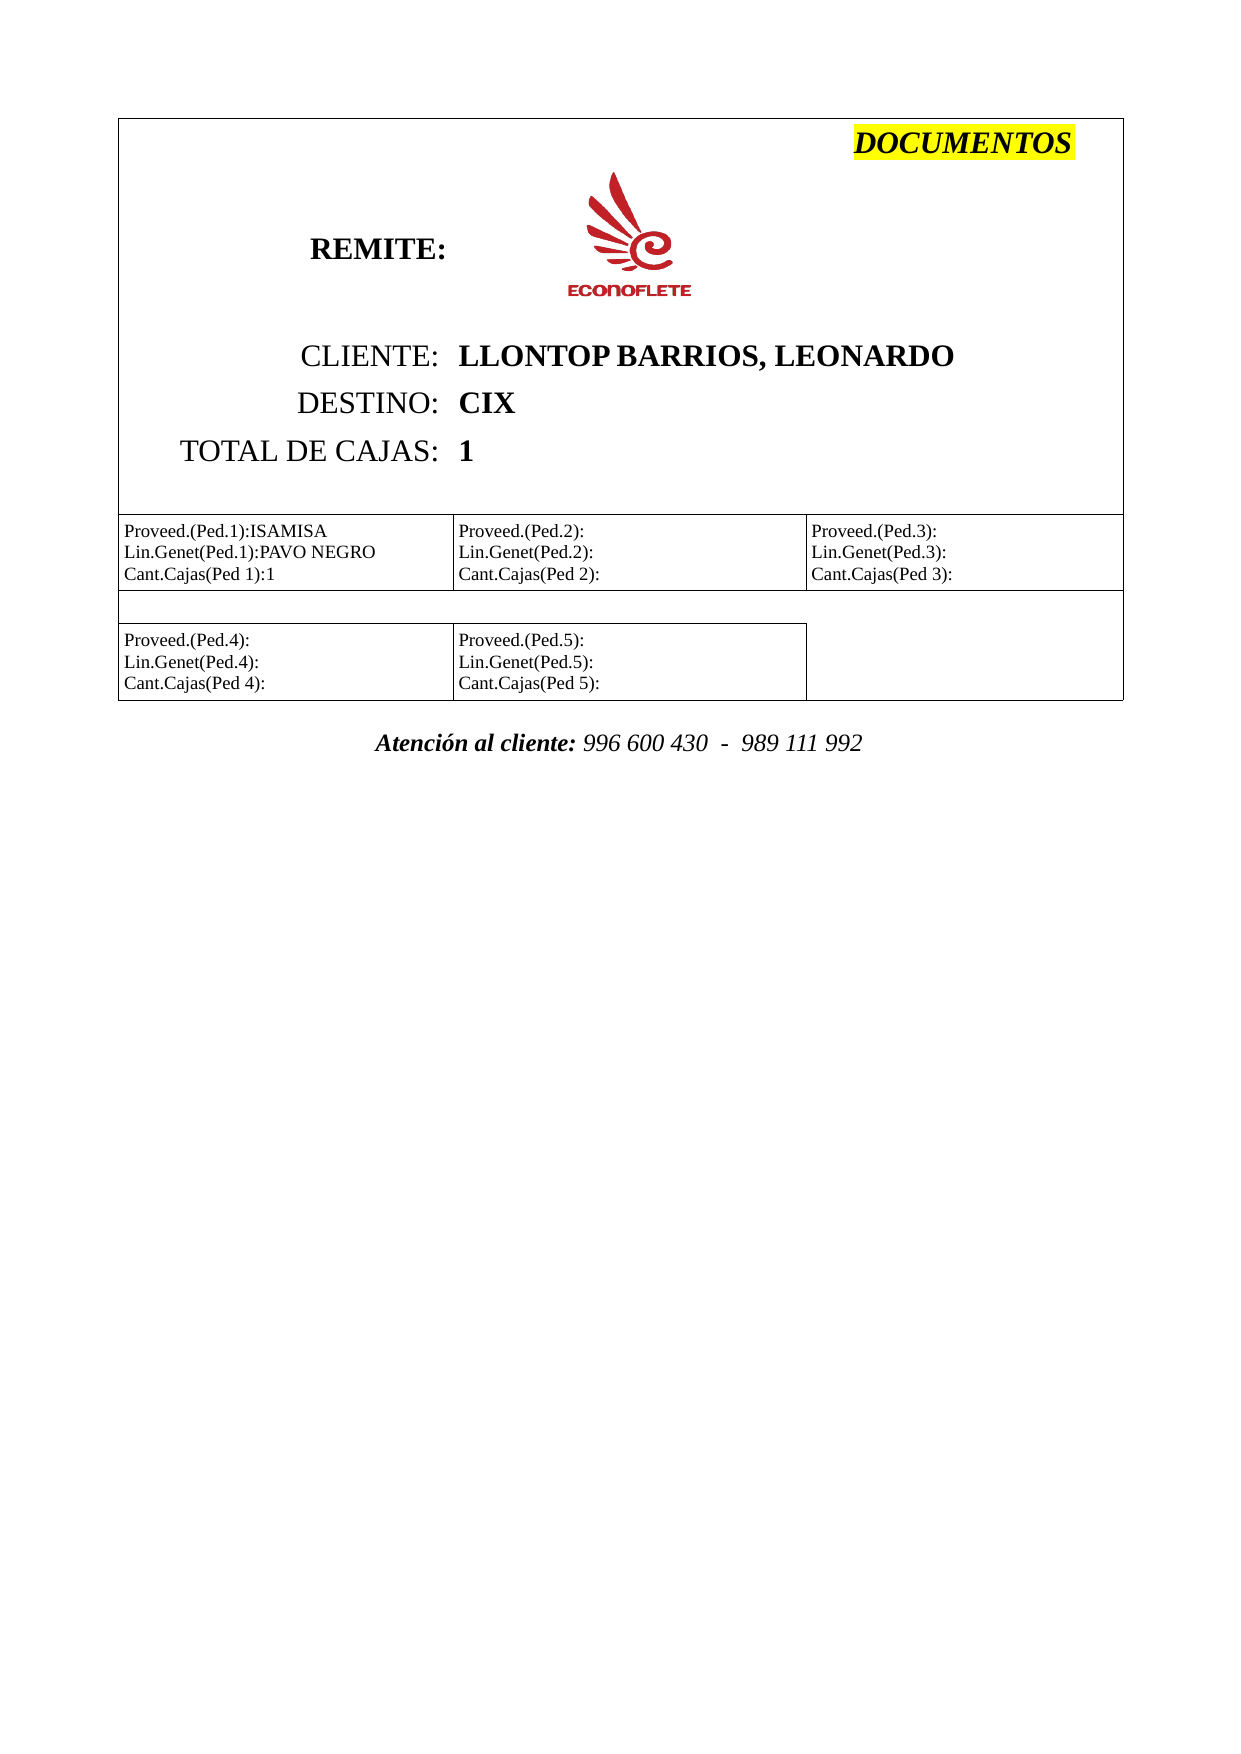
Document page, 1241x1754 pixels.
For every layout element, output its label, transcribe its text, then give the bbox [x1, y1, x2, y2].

table_cell Proveed.(Ped.2): Lin.Genet(Ped.2): Cant.Cajas(Ped 2): [454, 515, 806, 590]
table_cell [806, 591, 1123, 623]
table_cell Proveed.(Ped.4): Lin.Genet(Ped.4): Cant.Cajas(Ped 4): [119, 624, 453, 699]
table_cell 1 [453, 426, 1123, 474]
table_cell [119, 591, 453, 623]
picture [552, 171, 707, 297]
table_cell [119, 474, 453, 514]
table_cell REMITE: [119, 166, 453, 332]
text Atención al cliente: 996 600 430 - 989 111 992 [118, 728, 1122, 757]
table_cell [806, 474, 1123, 514]
table_cell [453, 591, 806, 623]
table_cell [807, 623, 1123, 699]
table_cell [453, 166, 806, 332]
table_cell [806, 166, 1123, 332]
table_cell [806, 379, 1123, 426]
table_cell CIX [453, 379, 806, 426]
table_cell LLONTOP BARRIOS, LEONARDO [453, 332, 1123, 379]
table_header [453, 119, 806, 166]
table_cell Proveed.(Ped.3): Lin.Genet(Ped.3): Cant.Cajas(Ped 3): [807, 515, 1123, 590]
table_cell Proveed.(Ped.5): Lin.Genet(Ped.5): Cant.Cajas(Ped 5): [454, 624, 806, 699]
table_header [119, 119, 453, 166]
table_header DOCUMENTOS [806, 119, 1123, 166]
table_cell [453, 474, 806, 514]
table_cell TOTAL DE CAJAS: [119, 426, 453, 474]
table_cell DESTINO: [119, 379, 453, 426]
table_cell CLIENTE: [119, 332, 453, 379]
table_cell Proveed.(Ped.1):ISAMISA Lin.Genet(Ped.1):PAVO NEGRO Cant.Cajas(Ped 1):1 [119, 515, 453, 590]
